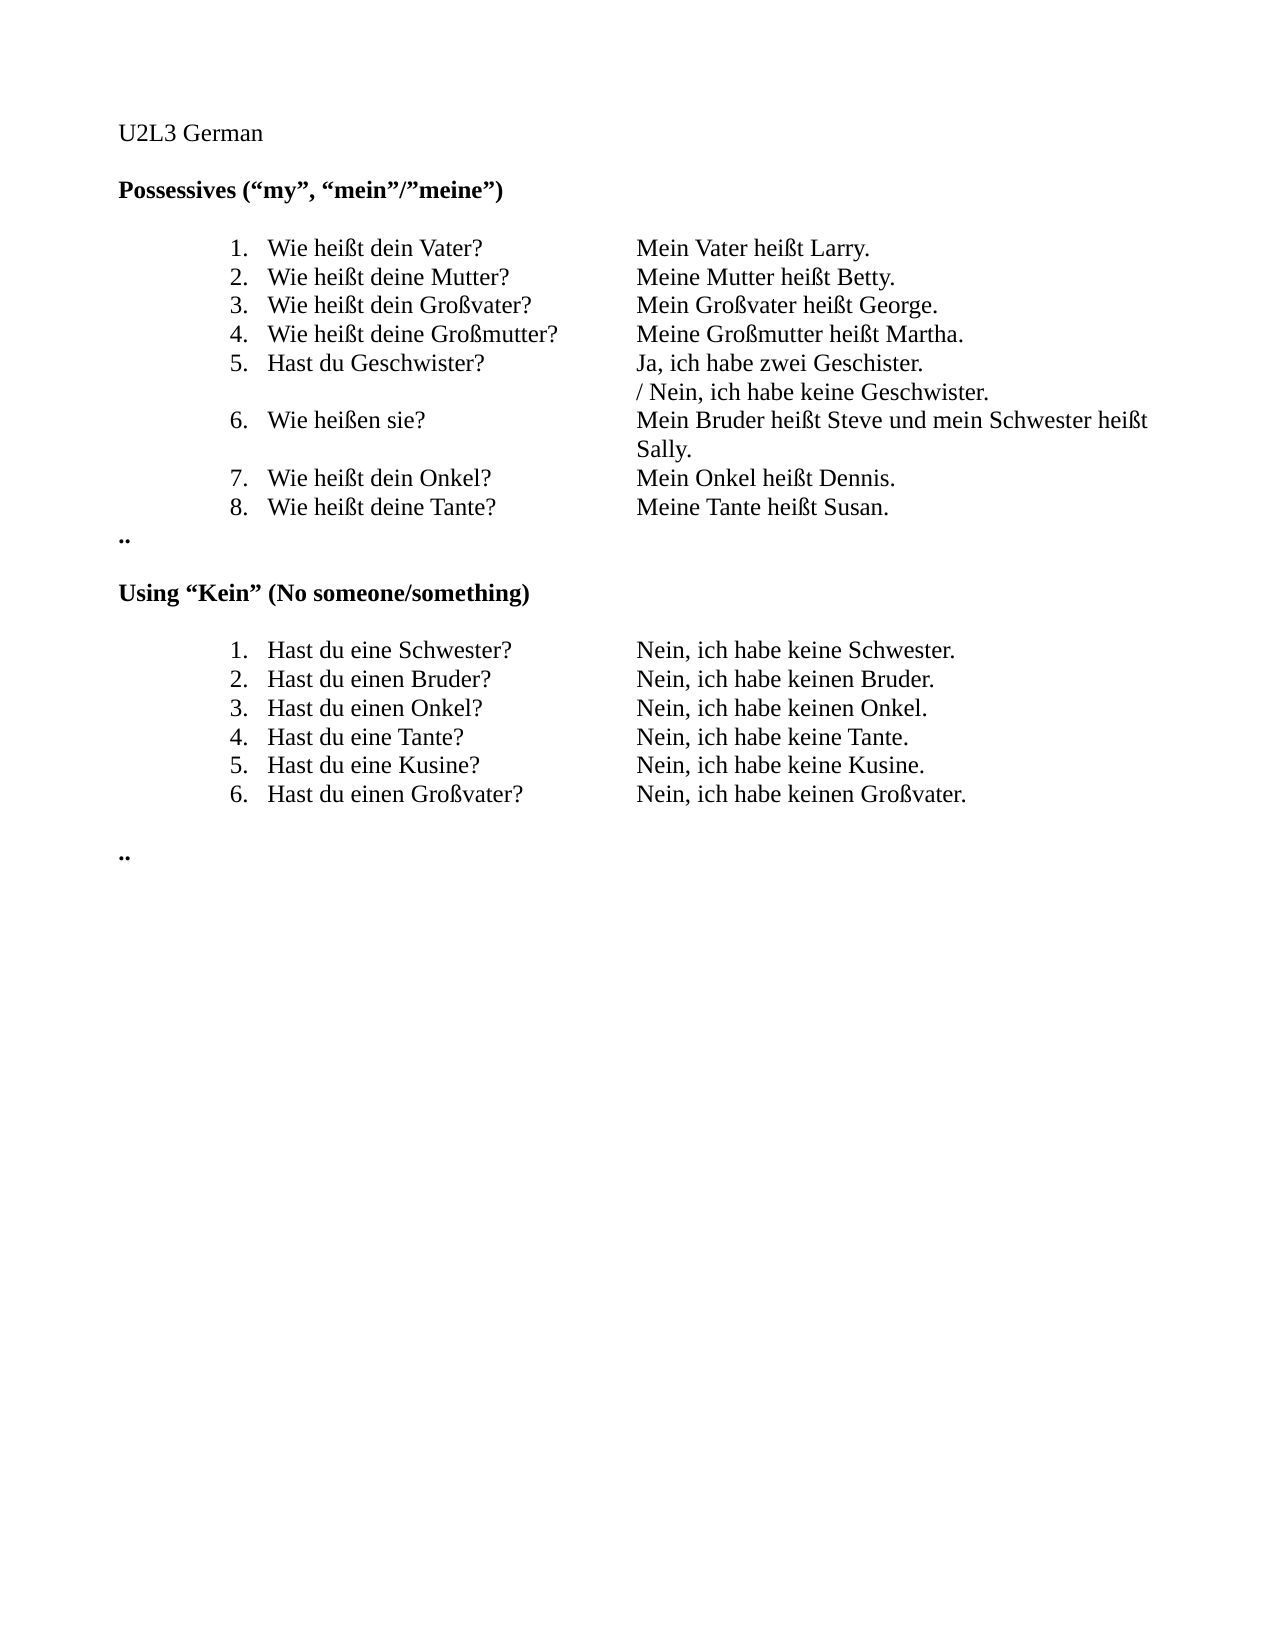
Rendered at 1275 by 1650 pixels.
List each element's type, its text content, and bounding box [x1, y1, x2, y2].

list Hast du einen Onkel? Nein, ich habe keinen Onkel. [229, 693, 1157, 722]
list / Nein, ich habe keine Geschwister. [567, 377, 1157, 406]
list Hast du einen Großvater? Nein, ich habe keinen Großvater. [229, 779, 1157, 808]
list Hast du eine Schwester? Nein, ich habe keine Schwester. [229, 636, 1157, 664]
list Wie heißt dein Großvater? Mein Großvater heißt George. [229, 291, 1157, 319]
list Wie heißt deine Tante? Meine Tante heißt Susan. [229, 492, 1157, 521]
text U2L3 German [118, 118, 1157, 147]
list Hast du Geschwister? Ja, ich habe zwei Geschister. [229, 348, 1157, 377]
list Wie heißt deine Mutter? Meine Mutter heißt Betty. [229, 262, 1157, 291]
list Wie heißt dein Vater? Mein Vater heißt Larry. [229, 233, 1157, 262]
text Possessives (“my”, “mein”/”meine”) [118, 176, 1157, 204]
text .. [118, 521, 1157, 549]
text Using “Kein” (No someone/something) [118, 578, 1157, 607]
list Hast du eine Kusine? Nein, ich habe keine Kusine. [229, 751, 1157, 779]
list Hast du einen Bruder? Nein, ich habe keinen Bruder. [229, 664, 1157, 693]
list Wie heißen sie? Mein Bruder heißt Steve und mein Schwester heißt Sally. [229, 406, 1157, 463]
list Wie heißt dein Onkel? Mein Onkel heißt Dennis. [229, 463, 1157, 492]
list Wie heißt deine Großmutter? Meine Großmutter heißt Martha. [229, 319, 1157, 348]
list Hast du eine Tante? Nein, ich habe keine Tante. [229, 722, 1157, 751]
text .. [118, 837, 1157, 866]
